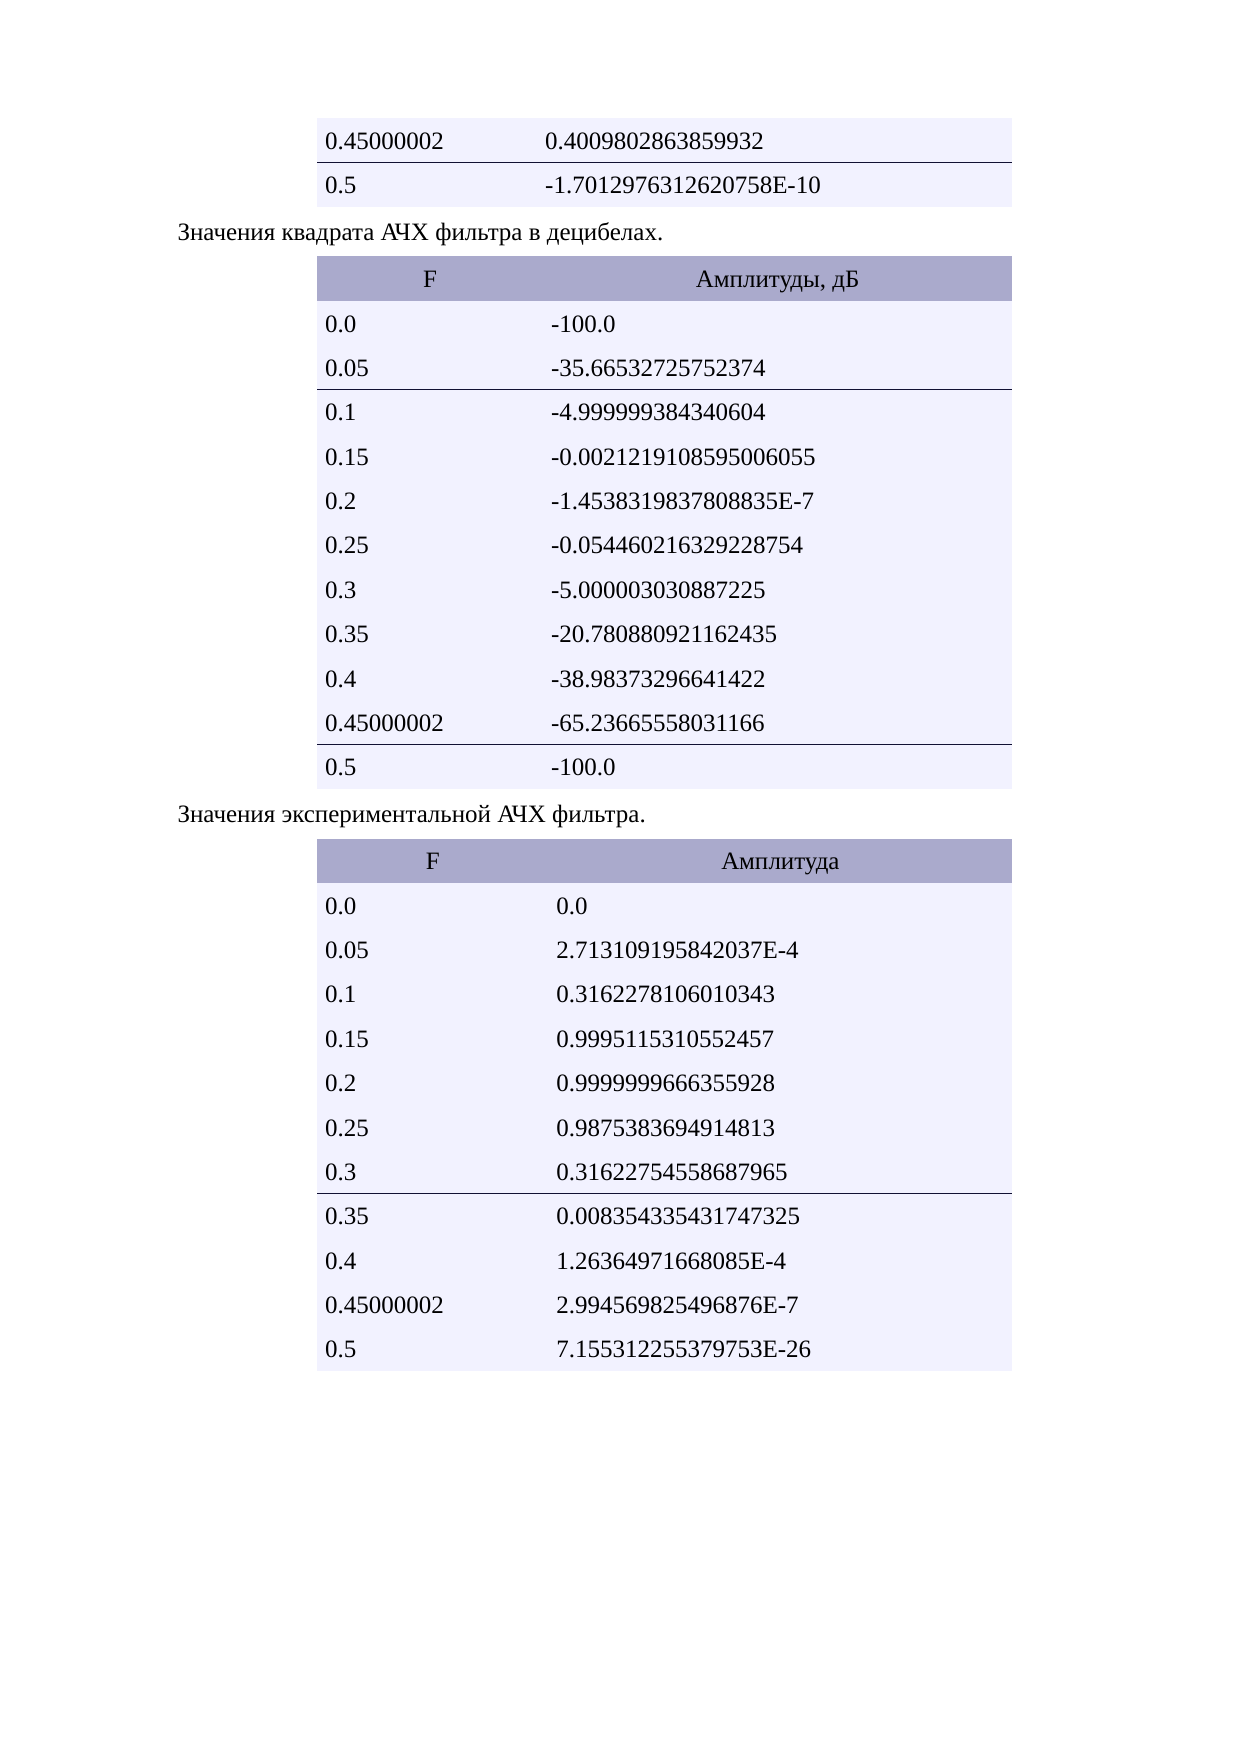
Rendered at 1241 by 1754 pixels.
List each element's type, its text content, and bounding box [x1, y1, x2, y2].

table_cell 0.05 [317, 927, 548, 972]
table_cell 7.155312255379753E-26 [548, 1327, 1012, 1371]
table_cell 0.31622754558687965 [548, 1149, 1012, 1193]
table_cell 0.05 [317, 345, 543, 389]
table_cell 0.35 [317, 611, 543, 656]
table_cell -100.0 [543, 301, 1012, 345]
table_cell 0.45000002 [317, 700, 543, 744]
table_header Амплитуды, дБ [543, 256, 1012, 301]
table_cell 1.26364971668085E-4 [548, 1238, 1012, 1282]
text Значения квадрата АЧХ фильтра в децибелах. [177, 217, 1152, 246]
table_cell 0.9875383694914813 [548, 1105, 1012, 1149]
table_cell 0.15 [317, 1016, 548, 1060]
table_cell 0.45000002 [317, 1282, 548, 1327]
table_cell -0.0021219108595006055 [543, 434, 1012, 478]
table_cell 0.008354335431747325 [548, 1194, 1012, 1238]
table_cell 0.0 [317, 883, 548, 927]
table_cell 0.4009802863859932 [537, 118, 1012, 162]
table_cell 0.1 [317, 390, 543, 434]
table_cell 0.3 [317, 567, 543, 611]
table_cell 0.2 [317, 478, 543, 523]
table_cell 0.2 [317, 1060, 548, 1105]
table_header F [317, 256, 543, 301]
table_cell 0.0 [548, 883, 1012, 927]
table_cell 0.9999999666355928 [548, 1060, 1012, 1105]
table_cell 0.45000002 [317, 118, 537, 162]
table_cell -0.054460216329228754 [543, 523, 1012, 567]
table_cell 0.9995115310552457 [548, 1016, 1012, 1060]
table_cell -1.7012976312620758E-10 [537, 163, 1012, 207]
table_cell -35.66532725752374 [543, 345, 1012, 389]
table_cell 0.3162278106010343 [548, 972, 1012, 1016]
table_cell 0.25 [317, 1105, 548, 1149]
table_cell 0.15 [317, 434, 543, 478]
table_cell -5.000003030887225 [543, 567, 1012, 611]
table_cell -20.780880921162435 [543, 611, 1012, 656]
table_cell 2.994569825496876E-7 [548, 1282, 1012, 1327]
text Значения экспериментальной АЧХ фильтра. [177, 799, 1152, 828]
table_cell -65.23665558031166 [543, 700, 1012, 744]
table_cell 0.5 [317, 745, 543, 789]
table_header Амплитуда [548, 839, 1012, 883]
table_cell 0.0 [317, 301, 543, 345]
table_cell 0.3 [317, 1149, 548, 1193]
table_cell 0.35 [317, 1194, 548, 1238]
table_cell -4.999999384340604 [543, 390, 1012, 434]
table_cell 0.1 [317, 972, 548, 1016]
table_cell 0.5 [317, 163, 537, 207]
table_cell 0.5 [317, 1327, 548, 1371]
table_cell -38.98373296641422 [543, 656, 1012, 700]
table_cell 0.4 [317, 1238, 548, 1282]
table_cell -100.0 [543, 745, 1012, 789]
table_cell 2.713109195842037E-4 [548, 927, 1012, 972]
table_cell -1.4538319837808835E-7 [543, 478, 1012, 523]
table_cell 0.25 [317, 523, 543, 567]
table_cell 0.4 [317, 656, 543, 700]
table_header F [317, 839, 548, 883]
